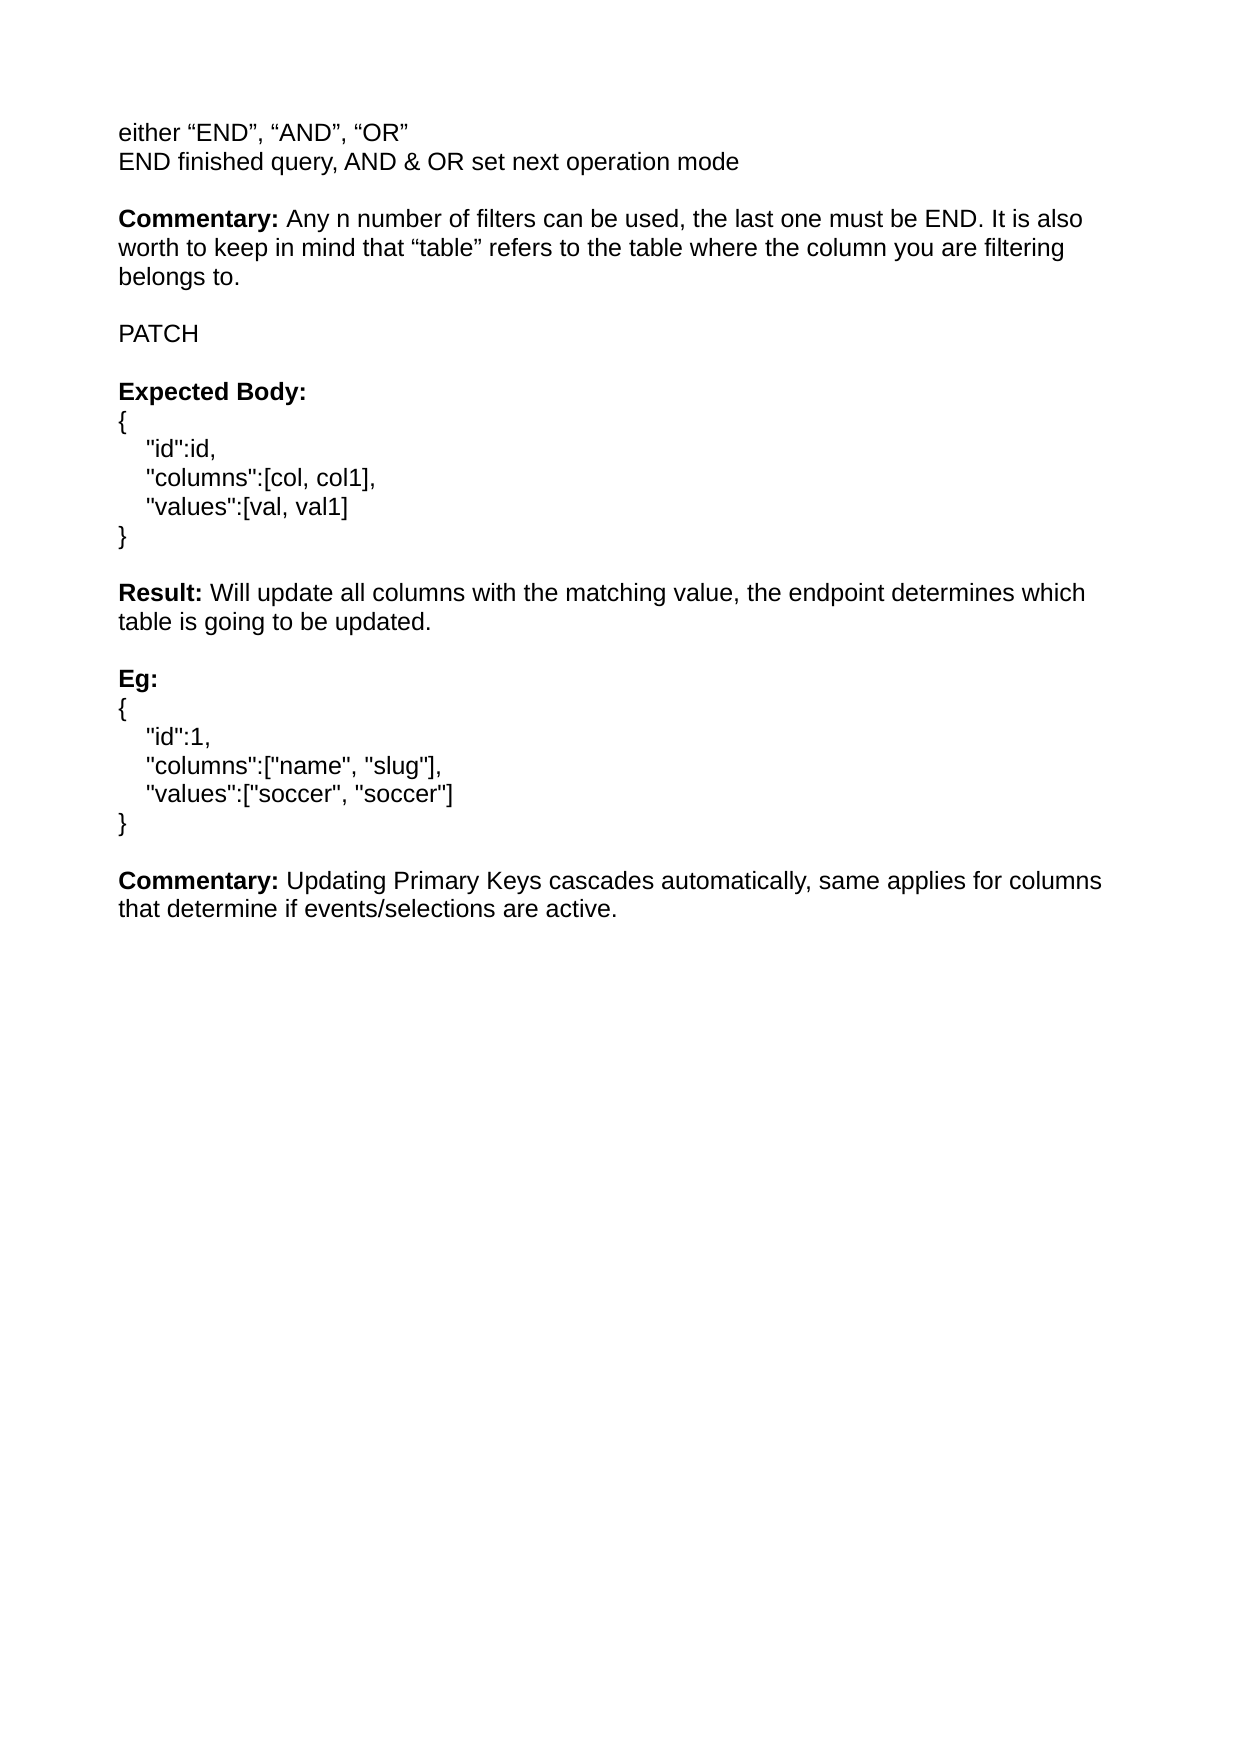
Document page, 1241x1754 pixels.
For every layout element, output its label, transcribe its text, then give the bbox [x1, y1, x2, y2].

text PATCH [118, 319, 1122, 348]
text "values":["soccer", "soccer"] [118, 779, 1122, 808]
text Commentary: Any n number of filters can be used, the last one must be END. It is also worth to keep in mind that “table” refers to the table where the column you are filtering belongs to. [118, 204, 1122, 291]
text "columns":[col, col1], [118, 463, 1122, 492]
text } [118, 808, 1122, 837]
text Expected Body: [118, 377, 1122, 406]
text "values":[val, val1] [118, 492, 1122, 521]
text Eg: [118, 664, 1122, 693]
text END finished query, AND & OR set next operation mode [118, 147, 1122, 176]
text Result: Will update all columns with the matching value, the endpoint determines which table is going to be updated. [118, 578, 1122, 636]
text "columns":["name", "slug"], [118, 751, 1122, 779]
text "id":1, [118, 722, 1122, 751]
text } [118, 521, 1122, 549]
text { [118, 693, 1122, 722]
text Commentary: Updating Primary Keys cascades automatically, same applies for columns that determine if events/selections are active. [118, 866, 1122, 923]
text "id":id, [118, 434, 1122, 463]
text { [118, 406, 1122, 434]
text either “END”, “AND”, “OR” [118, 118, 1122, 147]
